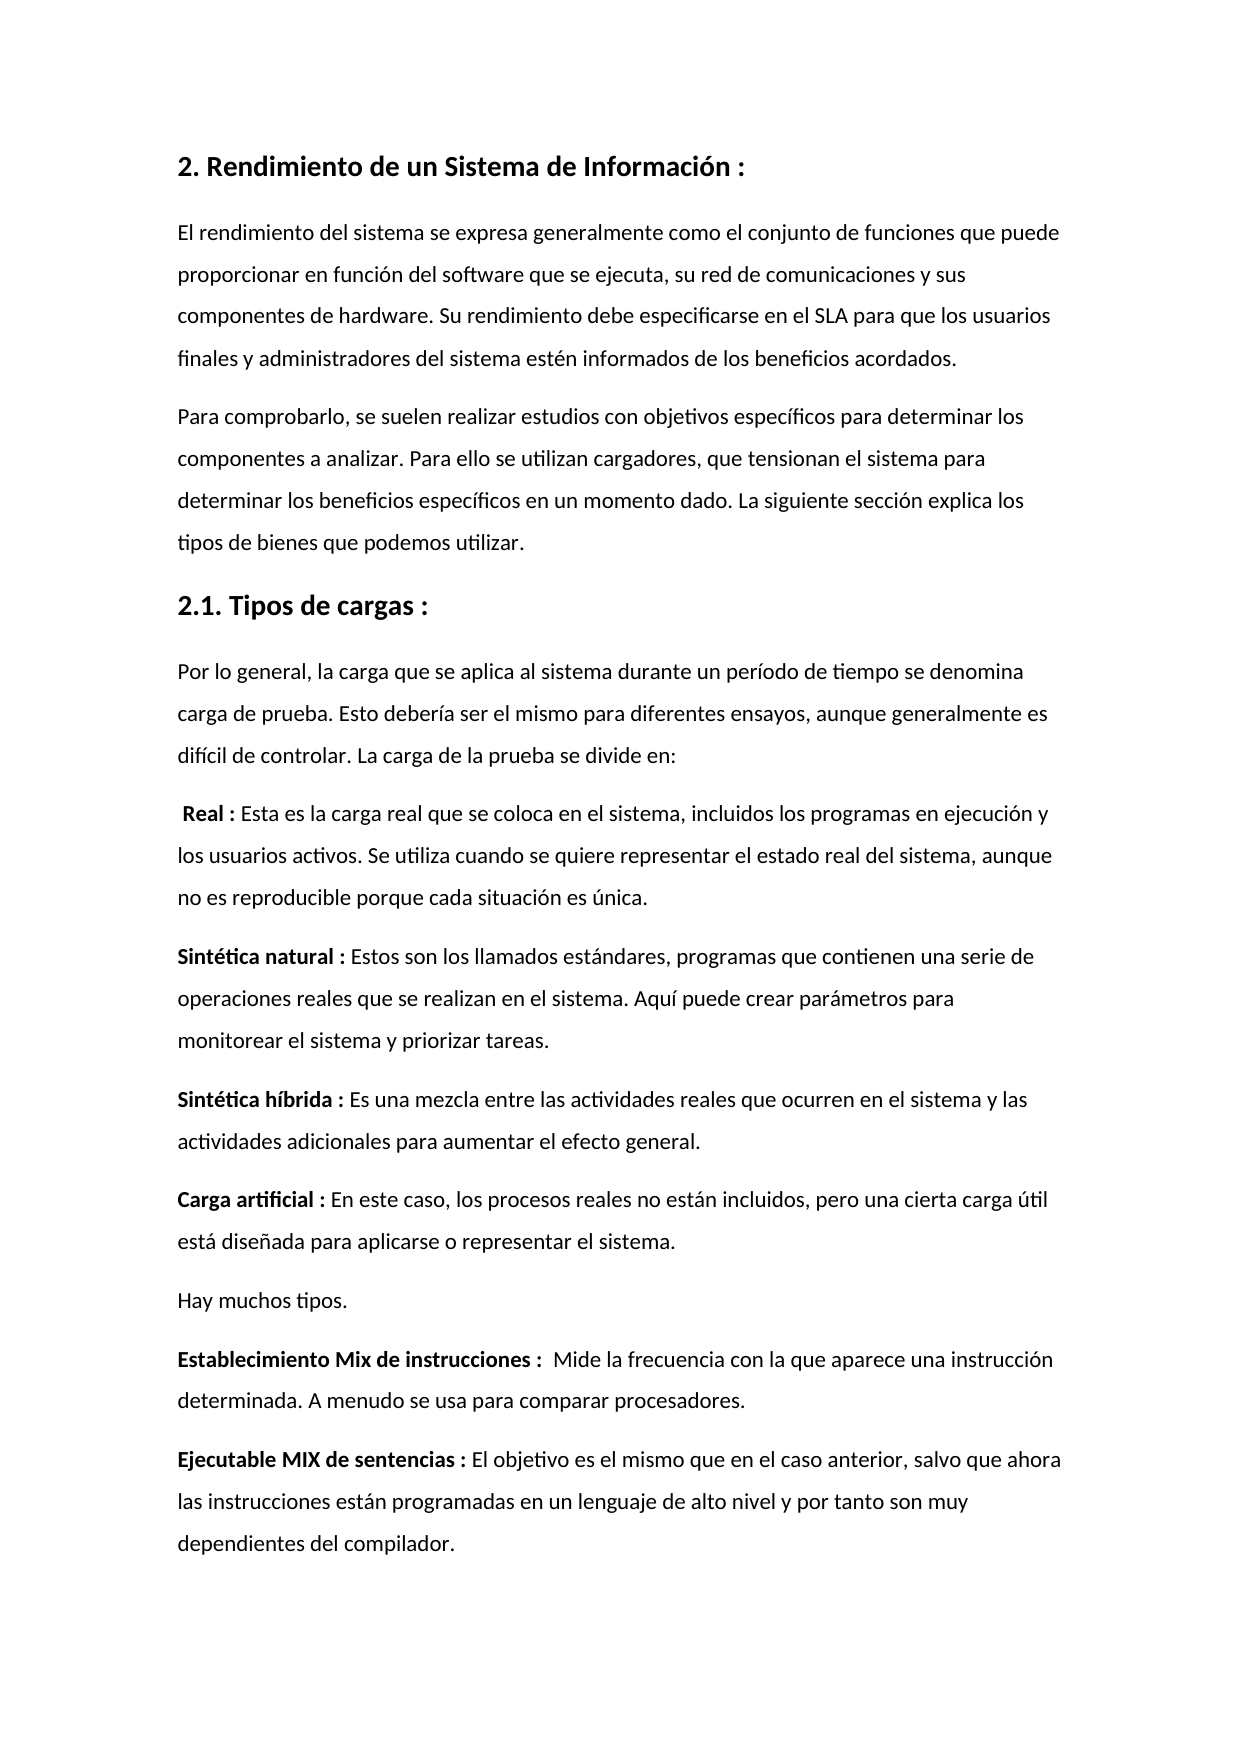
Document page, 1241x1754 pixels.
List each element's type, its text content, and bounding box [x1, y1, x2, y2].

text Real : Esta es la carga real que se coloca en el sistema, incluidos los programas en ejecución y los usuarios activos. Se utiliza cuando se quiere representar el estado real del sistema, aunque no es reproducible porque cada situación es única. [177, 799, 1063, 912]
text Por lo general, la carga que se aplica al sistema durante un período de tiempo se denomina carga de prueba. Esto debería ser el mismo para diferentes ensayos, aunque generalmente es difícil de controlar. La carga de la prueba se divide en: [177, 657, 1063, 769]
text Establecimiento Mix de instrucciones : Mide la frecuencia con la que aparece una instrucción determinada. A menudo se usa para comparar procesadores. [177, 1345, 1063, 1415]
text Ejecutable MIX de sentencias : El objetivo es el mismo que en el caso anterior, salvo que ahora las instrucciones están programadas en un lenguaje de alto nivel y por tanto son muy dependientes del compilador. [177, 1445, 1063, 1557]
text Hay muchos tipos. [177, 1286, 1063, 1314]
text Carga artificial : En este caso, los procesos reales no están incluidos, pero una cierta carga útil está diseñada para aplicarse o representar el sistema. [177, 1185, 1063, 1255]
text 2.1. Tipos de cargas : [177, 587, 1063, 622]
text Sintética híbrida : Es una mezcla entre las actividades reales que ocurren en el sistema y las actividades adicionales para aumentar el efecto general. [177, 1085, 1063, 1155]
text Para comprobarlo, se suelen realizar estudios con objetivos específicos para determinar los componentes a analizar. Para ello se utilizan cargadores, que tensionan el sistema para determinar los beneficios específicos en un momento dado. La siguiente sección explica los tipos de bienes que podemos utilizar. [177, 402, 1063, 556]
text El rendimiento del sistema se expresa generalmente como el conjunto de funciones que puede proporcionar en función del software que se ejecuta, su red de comunicaciones y sus componentes de hardware. Su rendimiento debe especificarse en el SLA para que los usuarios finales y administradores del sistema estén informados de los beneficios acordados. [177, 218, 1063, 372]
text 2. Rendimiento de un Sistema de Información : [177, 148, 1063, 183]
text Sintética natural : Estos son los llamados estándares, programas que contienen una serie de operaciones reales que se realizan en el sistema. Aquí puede crear parámetros para monitorear el sistema y priorizar tareas. [177, 942, 1063, 1054]
